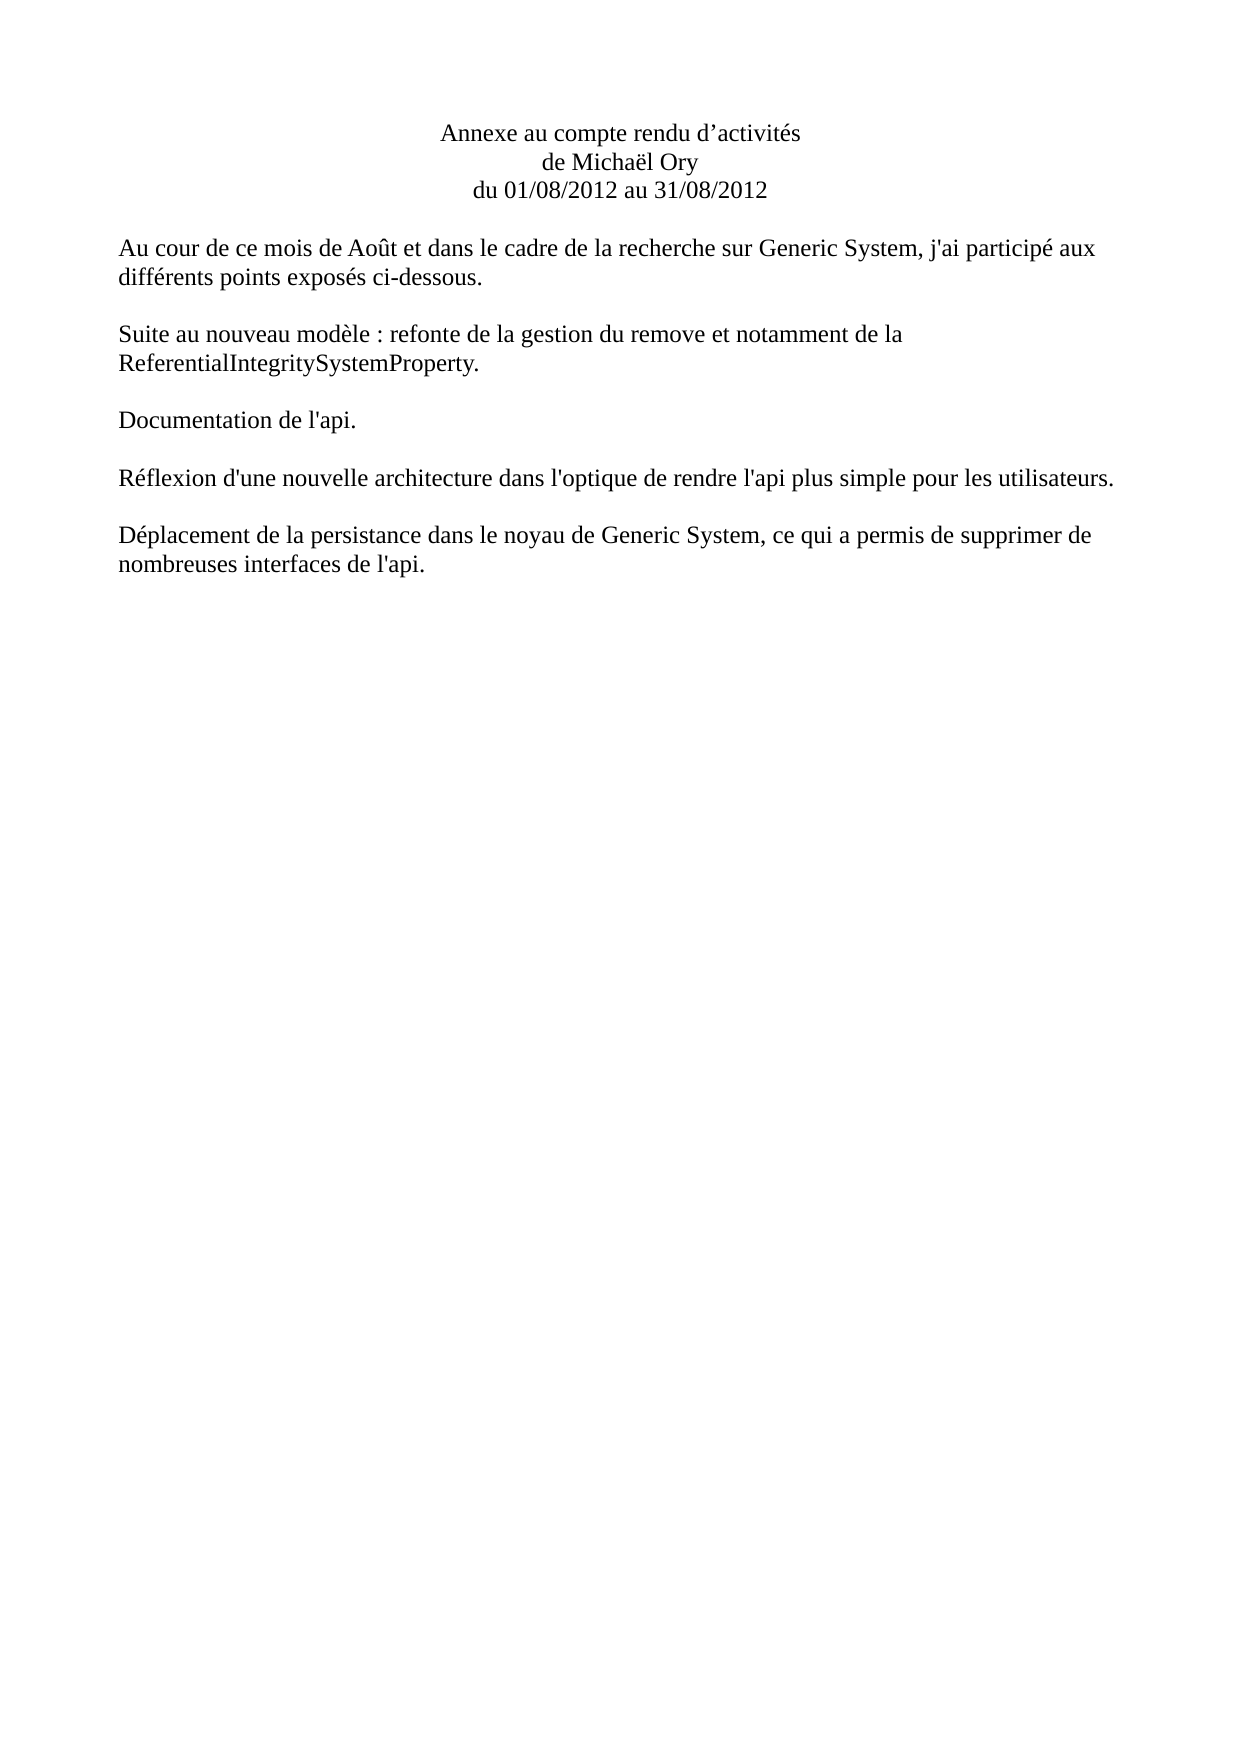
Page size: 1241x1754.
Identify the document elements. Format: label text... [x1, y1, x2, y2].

text Au cour de ce mois de Août et dans le cadre de la recherche sur Generic System, j'ai participé aux différents points exposés ci-dessous. [118, 233, 1122, 291]
text Suite au nouveau modèle : refonte de la gestion du remove et notamment de la ReferentialIntegritySystemProperty. [118, 319, 1122, 377]
text Documentation de l'api. [118, 406, 1122, 434]
text Déplacement de la persistance dans le noyau de Generic System, ce qui a permis de supprimer de nombreuses interfaces de l'api. [118, 521, 1122, 578]
text du 01/08/2012 au 31/08/2012 [118, 176, 1122, 204]
text Annexe au compte rendu d’activités [118, 118, 1122, 147]
text Réflexion d'une nouvelle architecture dans l'optique de rendre l'api plus simple pour les utilisateurs. [118, 463, 1122, 492]
text de Michaël Ory [118, 147, 1122, 176]
